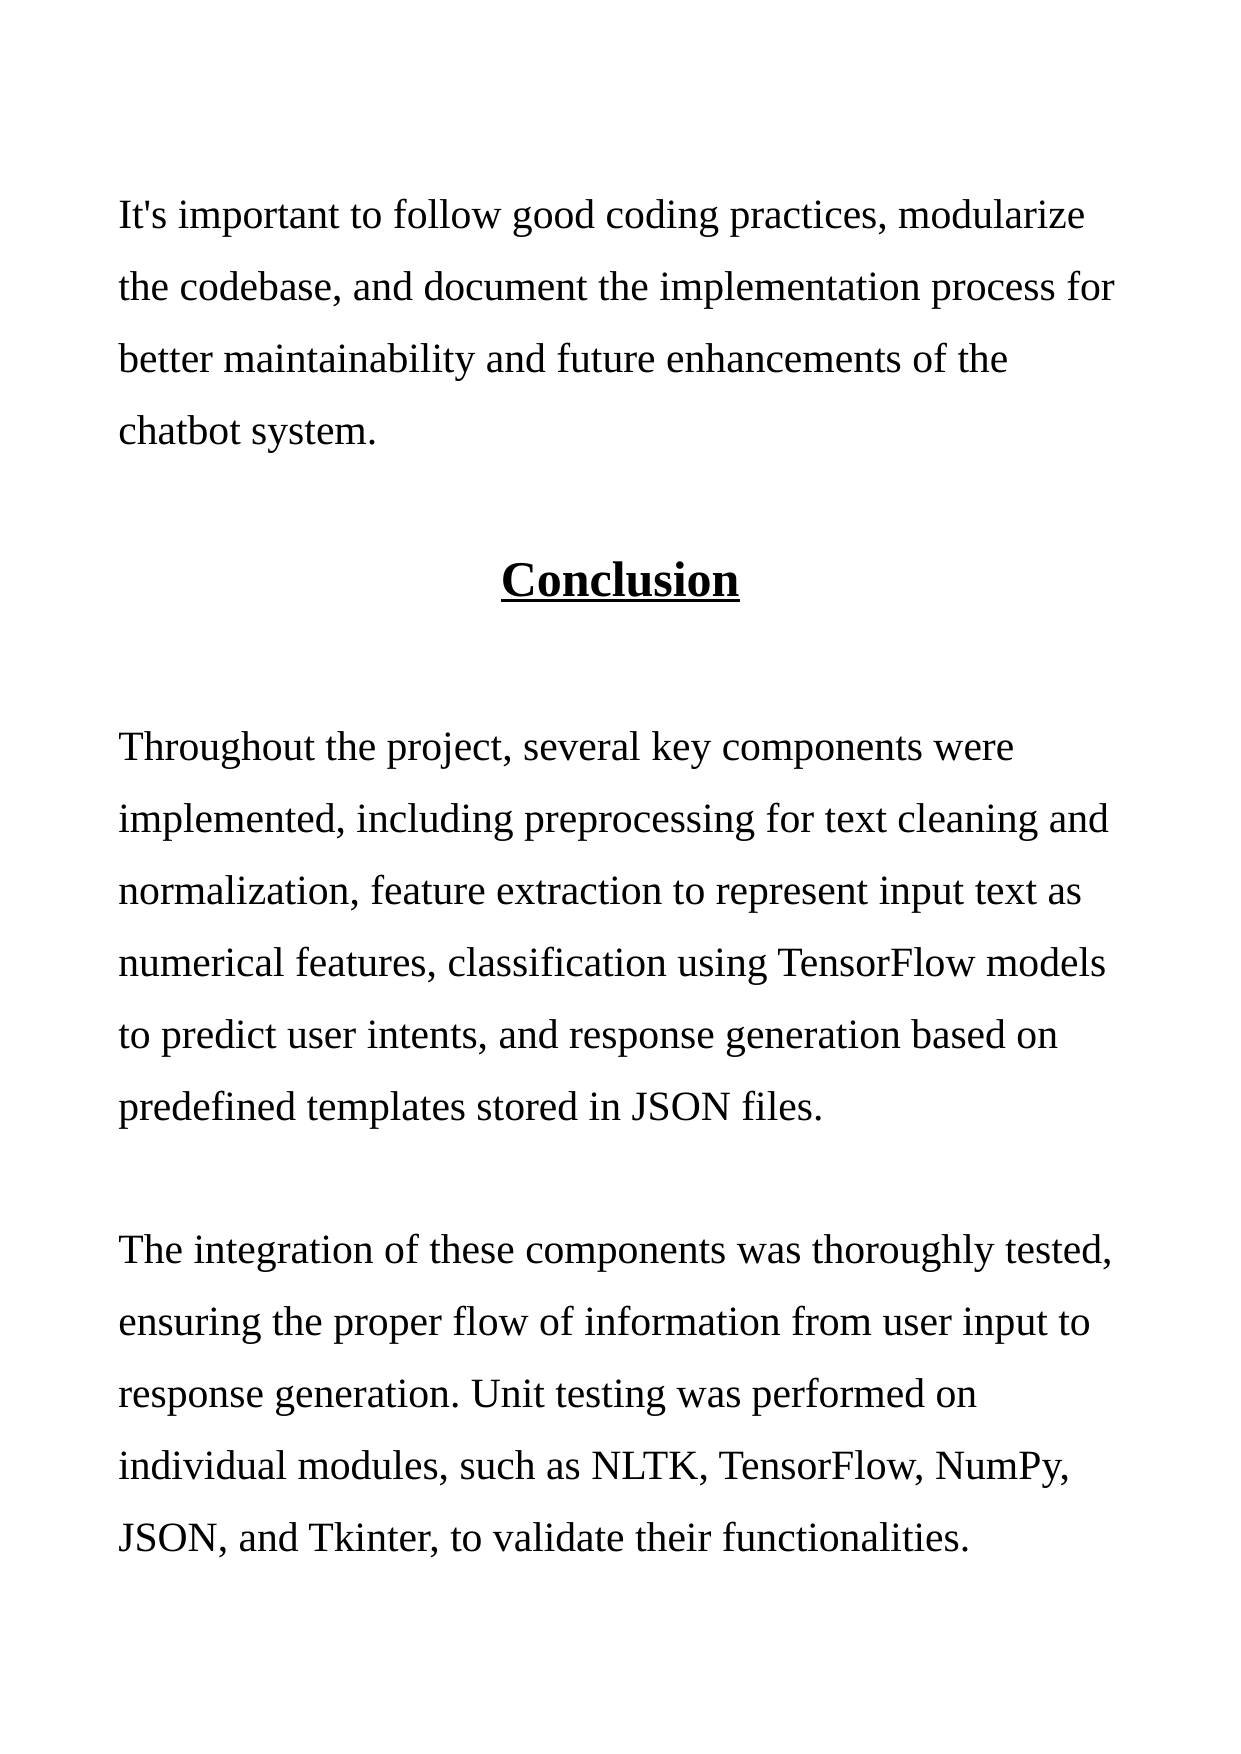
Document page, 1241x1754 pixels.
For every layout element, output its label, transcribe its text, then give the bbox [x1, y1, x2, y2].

text Throughout the project, several key components were implemented, including preprocessing for text cleaning and normalization, feature extraction to represent input text as numerical features, classification using TensorFlow models to predict user intents, and response generation based on predefined templates stored in JSON files. [118, 722, 1122, 1129]
text The integration of these components was thoroughly tested, ensuring the proper flow of information from user input to response generation. Unit testing was performed on individual modules, such as NLTK, TensorFlow, NumPy, JSON, and Tkinter, to validate their functionalities. [118, 1225, 1122, 1560]
text It's important to follow good coding practices, modularize the codebase, and document the implementation process for better maintainability and future enhancements of the chatbot system. [118, 190, 1122, 453]
text Conclusion [118, 549, 1122, 607]
